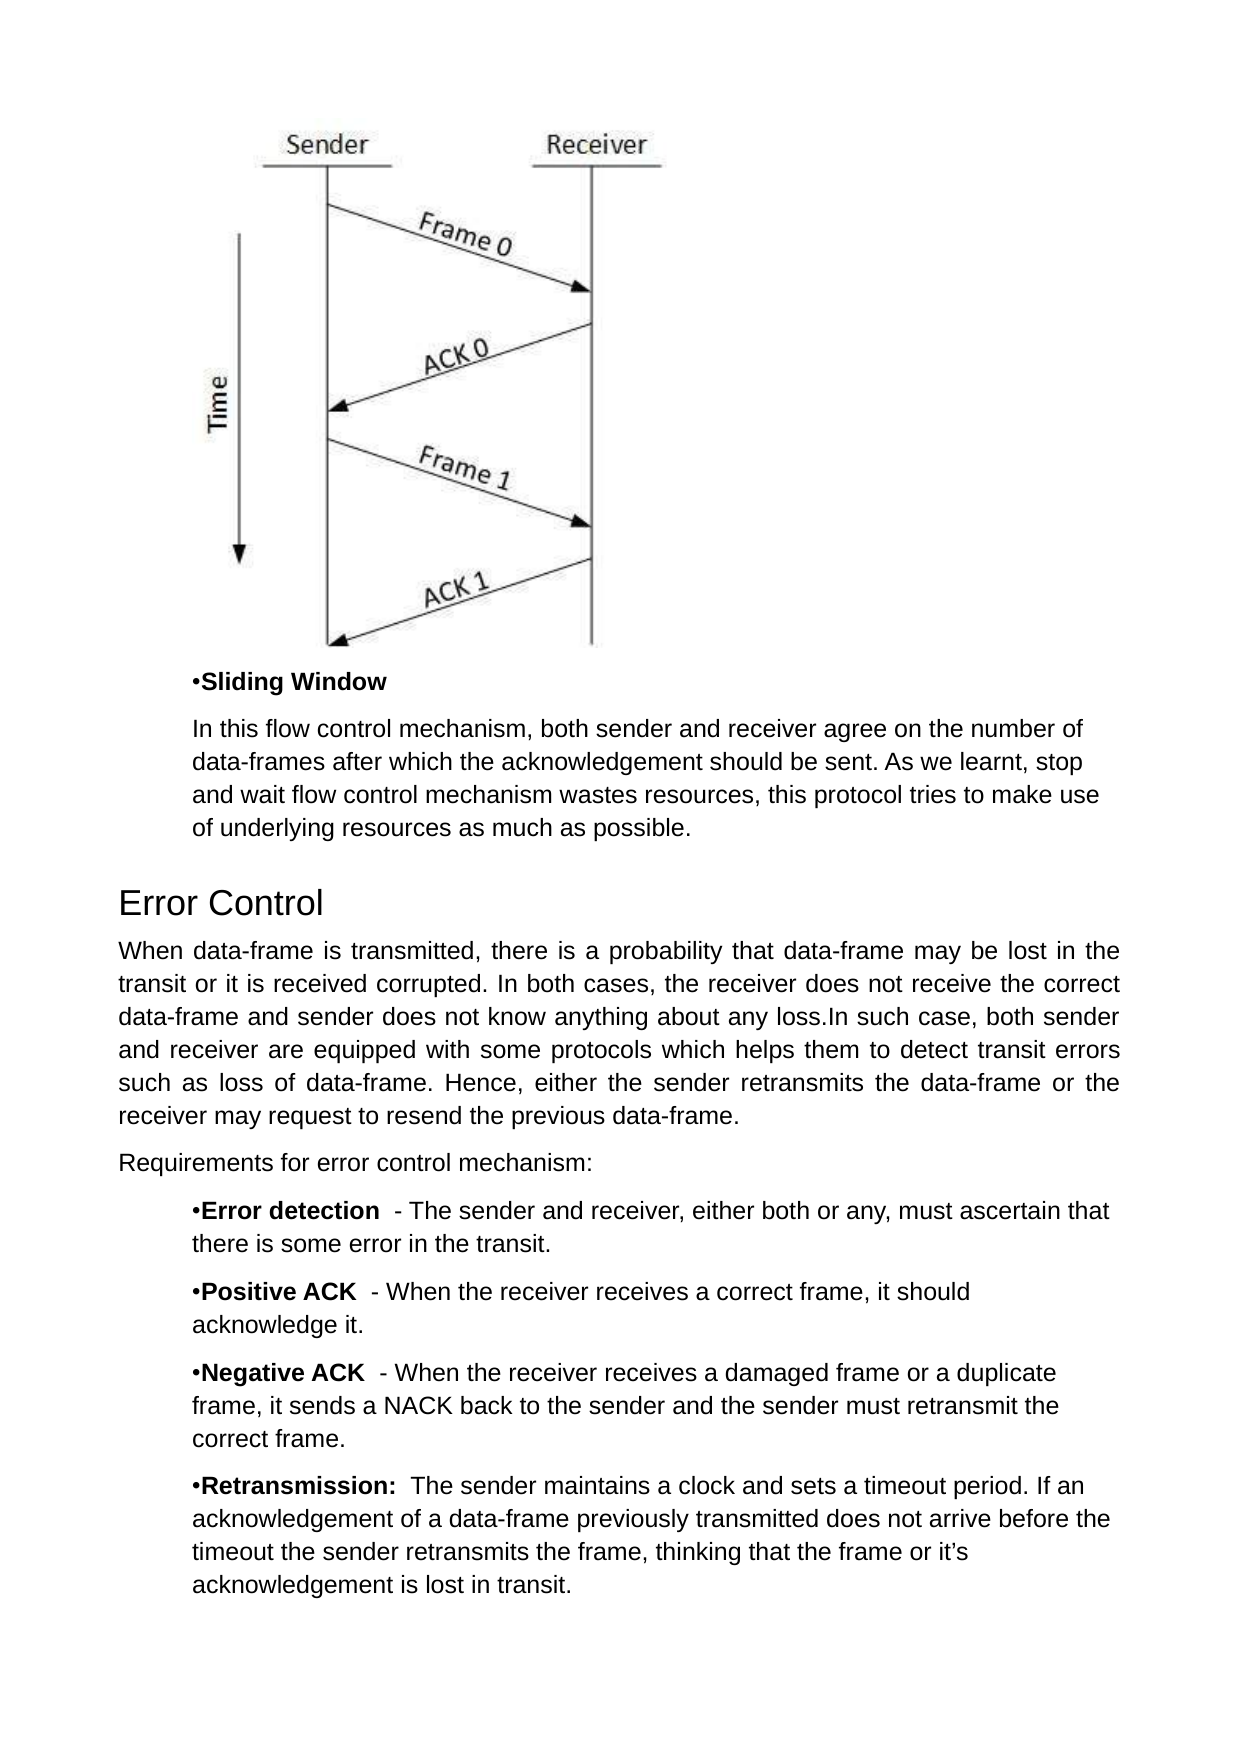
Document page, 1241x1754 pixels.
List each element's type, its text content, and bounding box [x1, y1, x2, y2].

list Retransmission: The sender maintains a clock and sets a timeout period. If an acknowledgement of a data-frame previously transmitted does not arrive before the timeout the sender retransmits the frame, thinking that the frame or it’s acknowledgement is lost in transit. [118, 1471, 1122, 1599]
list Error detection - The sender and receiver, either both or any, must ascertain that there is some error in the transit. [118, 1196, 1122, 1258]
picture [191, 118, 695, 648]
text Requirements for error control mechanism: [118, 1148, 1122, 1177]
list Positive ACK - When the receiver receives a correct frame, it should acknowledge it. [118, 1277, 1122, 1339]
list In this flow control mechanism, both sender and receiver agree on the number of data-frames after which the acknowledgement should be sent. As we learnt, stop and wait flow control mechanism wastes resources, this protocol tries to make use of underlying resources as much as possible. [118, 714, 1122, 842]
subtitle Error Control [118, 882, 1122, 923]
list Negative ACK - When the receiver receives a damaged frame or a duplicate frame, it sends a NACK back to the sender and the sender must retransmit the correct frame. [118, 1357, 1122, 1452]
list Sliding Window [118, 667, 1122, 696]
text When data-frame is transmitted, there is a probability that data-frame may be lost in the transit or it is received corrupted. In both cases, the receiver does not receive the correct data-frame and sender does not know anything about any loss.In such case, both sender and receiver are equipped with some protocols which helps them to detect transit errors such as loss of data-frame. Hence, either the sender retransmits the data-frame or the receiver may request to resend the previous data-frame. [118, 936, 1122, 1129]
